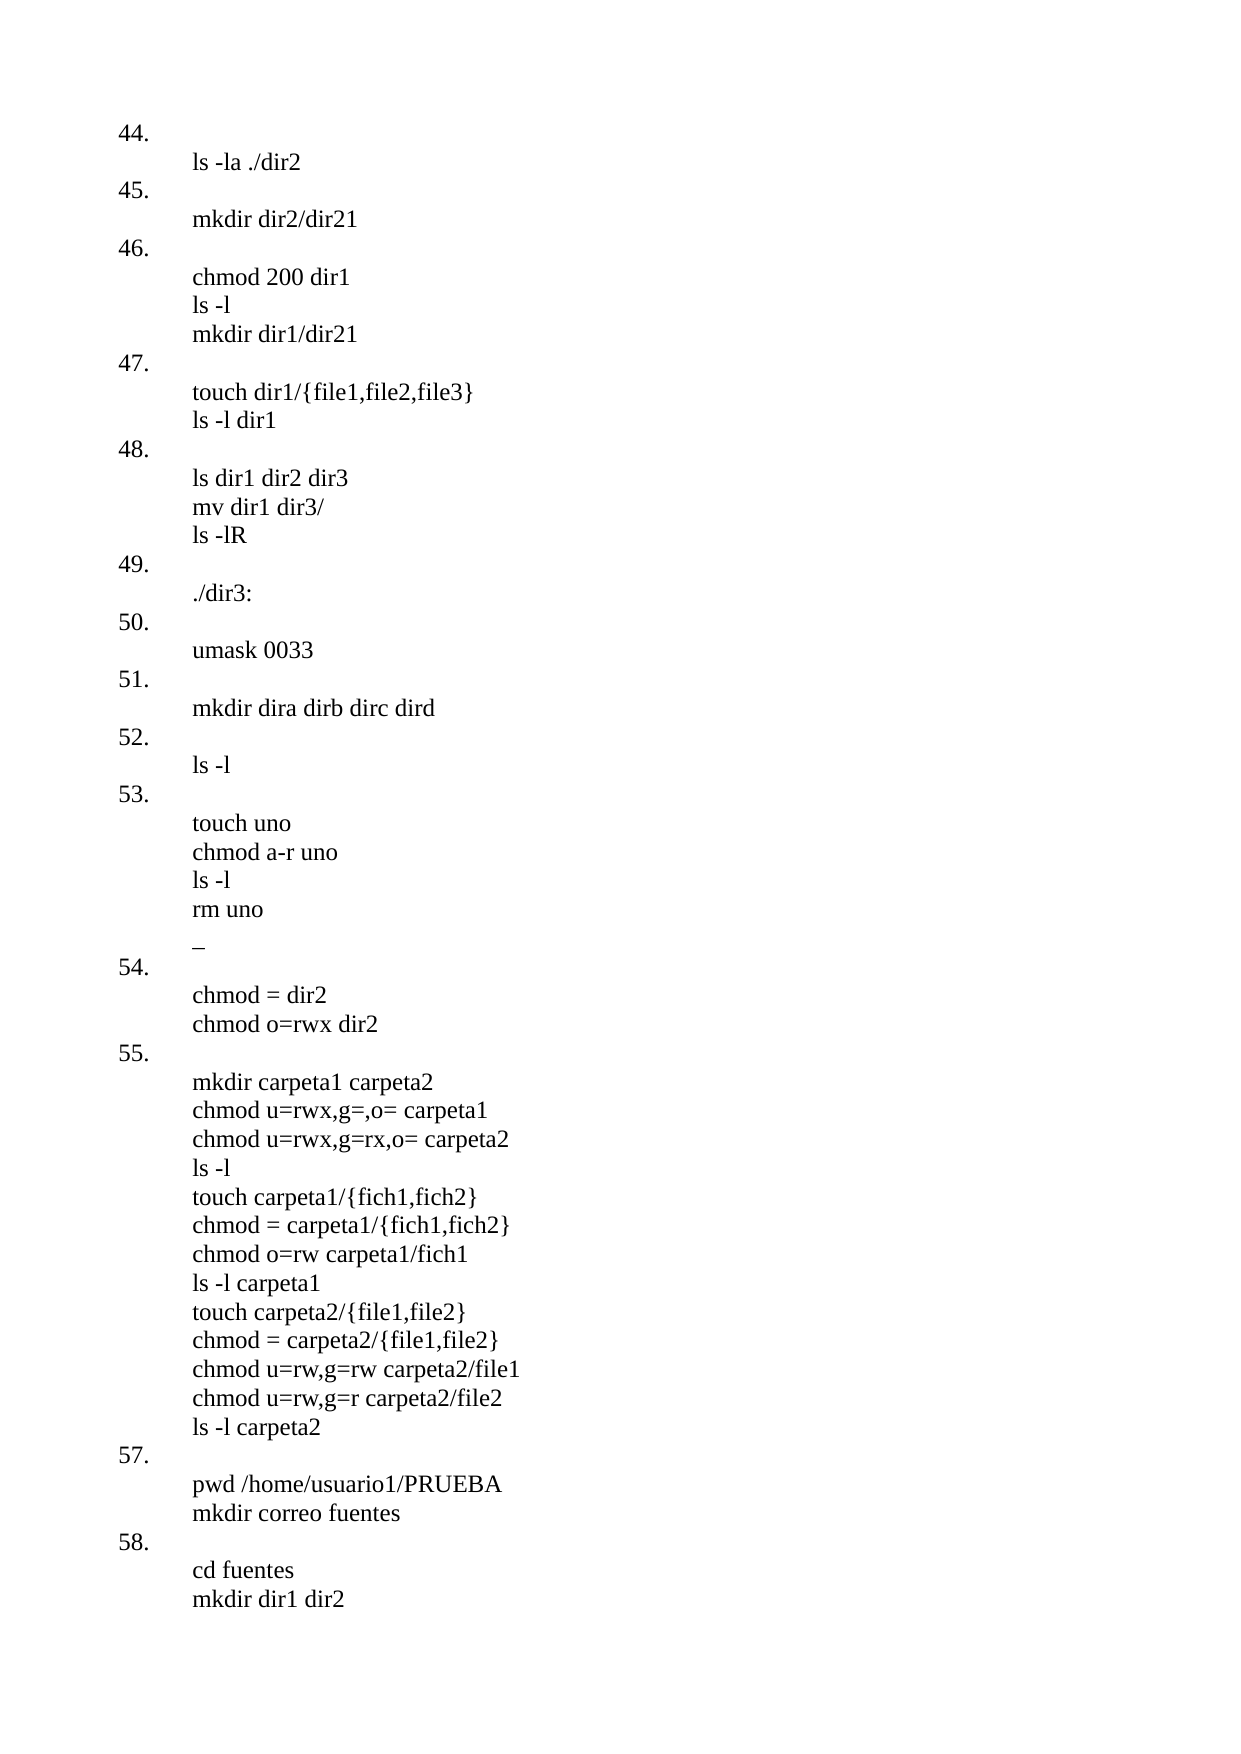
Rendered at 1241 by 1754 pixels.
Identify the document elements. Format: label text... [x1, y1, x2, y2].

text touch carpeta1/{fich1,fich2} [118, 1182, 1122, 1211]
text 52. [118, 722, 1122, 751]
text ./dir3: [118, 578, 1122, 607]
text 53. [118, 779, 1122, 808]
text ls dir1 dir2 dir3 [118, 463, 1122, 492]
text ls -l dir1 [118, 406, 1122, 434]
text 46. [118, 233, 1122, 262]
text touch uno [118, 808, 1122, 837]
text mkdir dir2/dir21 [118, 204, 1122, 233]
text ls -lR [118, 521, 1122, 549]
text ls -la ./dir2 [118, 147, 1122, 176]
text chmod 200 dir1 [118, 262, 1122, 291]
text chmod = carpeta2/{file1,file2} [118, 1326, 1122, 1354]
text cd fuentes [118, 1556, 1122, 1584]
text umask 0033 [118, 636, 1122, 664]
text mv dir1 dir3/ [118, 492, 1122, 521]
text 55. [118, 1038, 1122, 1067]
text chmod u=rw,g=rw carpeta2/file1 [118, 1354, 1122, 1383]
text 44. [118, 118, 1122, 147]
text chmod = carpeta1/{fich1,fich2} [118, 1211, 1122, 1239]
text 47. [118, 348, 1122, 377]
text 50. [118, 607, 1122, 636]
text chmod a-r uno [118, 837, 1122, 866]
text chmod u=rwx,g=rx,o= carpeta2 [118, 1124, 1122, 1153]
text pwd /home/usuario1/PRUEBA [118, 1469, 1122, 1498]
text 54. [118, 952, 1122, 981]
text ls -l [118, 291, 1122, 319]
text mkdir carpeta1 carpeta2 [118, 1067, 1122, 1096]
text ls -l carpeta1 [118, 1268, 1122, 1297]
text chmod u=rwx,g=,o= carpeta1 [118, 1096, 1122, 1124]
text 51. [118, 664, 1122, 693]
text mkdir dir1/dir21 [118, 319, 1122, 348]
text mkdir correo fuentes [118, 1498, 1122, 1527]
text 48. [118, 434, 1122, 463]
text 58. [118, 1527, 1122, 1556]
text ls -l [118, 1153, 1122, 1182]
text ls -l [118, 751, 1122, 779]
text _ [118, 923, 1122, 952]
text rm uno [118, 894, 1122, 923]
text touch carpeta2/{file1,file2} [118, 1297, 1122, 1326]
text ls -l [118, 866, 1122, 894]
text 49. [118, 549, 1122, 578]
text mkdir dira dirb dirc dird [118, 693, 1122, 722]
text ls -l carpeta2 [118, 1412, 1122, 1441]
text 57. [118, 1441, 1122, 1469]
text 45. [118, 176, 1122, 204]
text touch dir1/{file1,file2,file3} [118, 377, 1122, 406]
text mkdir dir1 dir2 [118, 1584, 1122, 1613]
text chmod = dir2 [118, 981, 1122, 1009]
text chmod u=rw,g=r carpeta2/file2 [118, 1383, 1122, 1412]
text chmod o=rw carpeta1/fich1 [118, 1239, 1122, 1268]
text chmod o=rwx dir2 [118, 1009, 1122, 1038]
